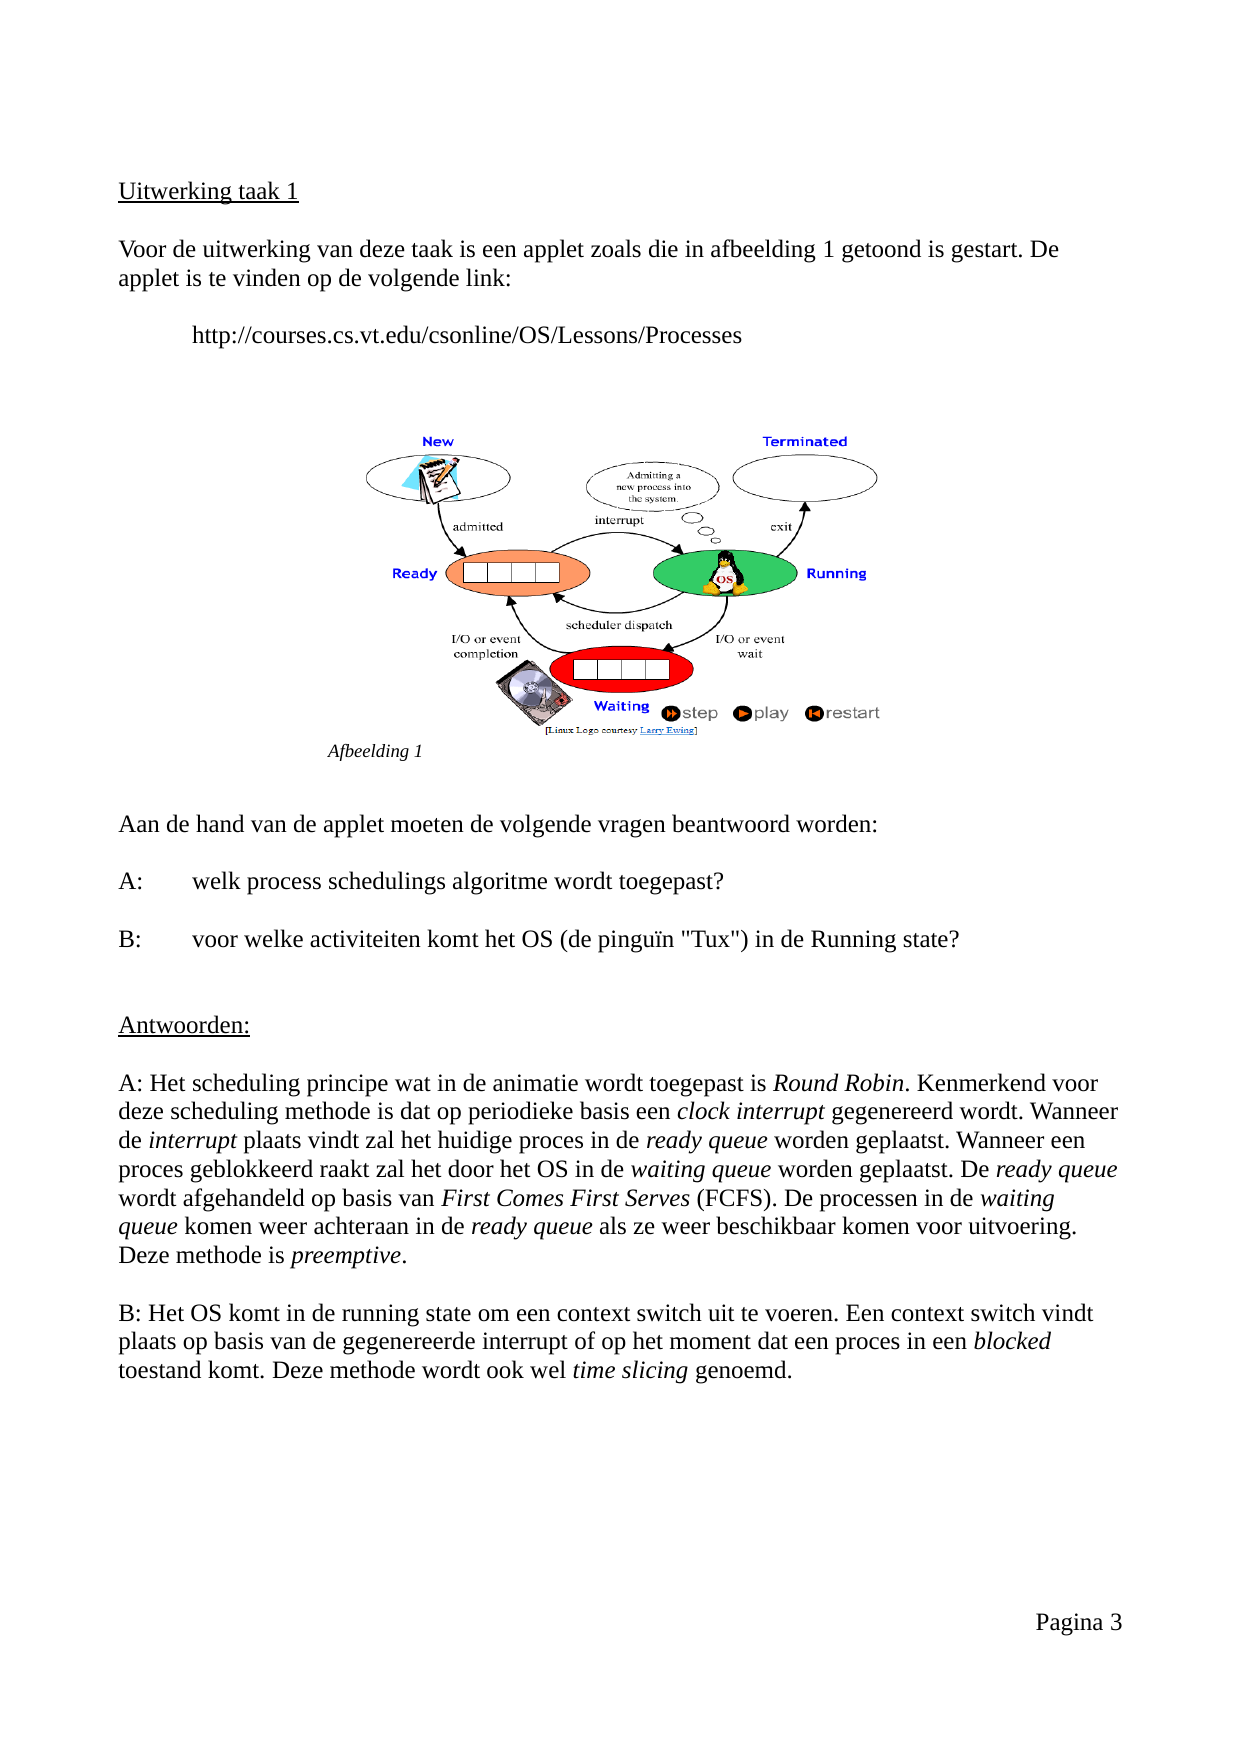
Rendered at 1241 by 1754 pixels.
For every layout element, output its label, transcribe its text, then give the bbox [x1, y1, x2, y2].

text A: welk process schedulings algoritme wordt toegepast? [118, 866, 1122, 895]
text http://courses.cs.vt.edu/csonline/OS/Lessons/Processes [118, 320, 1122, 349]
text Afbeelding 1 [328, 740, 912, 761]
text B: Het OS komt in de running state om een context switch uit te voeren. Een context switch vindt plaats op basis van de gegenereerde interrupt of op het moment dat een proces in een blocked toestand komt. Deze methode wordt ook wel time slicing genoemd. [118, 1298, 1122, 1384]
picture [327, 422, 913, 740]
text Antwoorden: [118, 1010, 1122, 1039]
text Aan de hand van de applet moeten de volgende vragen beantwoord worden: [118, 809, 1122, 838]
text A: Het scheduling principe wat in de animatie wordt toegepast is Round Robin. Kenmerkend voor deze scheduling methode is dat op periodieke basis een clock interrupt gegenereerd wordt. Wanneer de interrupt plaats vindt zal het huidige proces in de ready queue worden geplaatst. Wanneer een proces geblokkeerd raakt zal het door het OS in de waiting queue worden geplaatst. De ready queue wordt afgehandeld op basis van First Comes First Serves (FCFS). De processen in de waiting queue komen weer achteraan in de ready queue als ze weer beschikbaar komen voor uitvoering. Deze methode is preemptive. [118, 1068, 1122, 1269]
text Uitwerking taak 1 [118, 176, 1122, 205]
text B: voor welke activiteiten komt het OS (de pinguïn "Tux") in de Running state? [118, 924, 1122, 953]
text Voor de uitwerking van deze taak is een applet zoals die in afbeelding 1 getoond is gestart. De applet is te vinden op de volgende link: [118, 234, 1122, 291]
